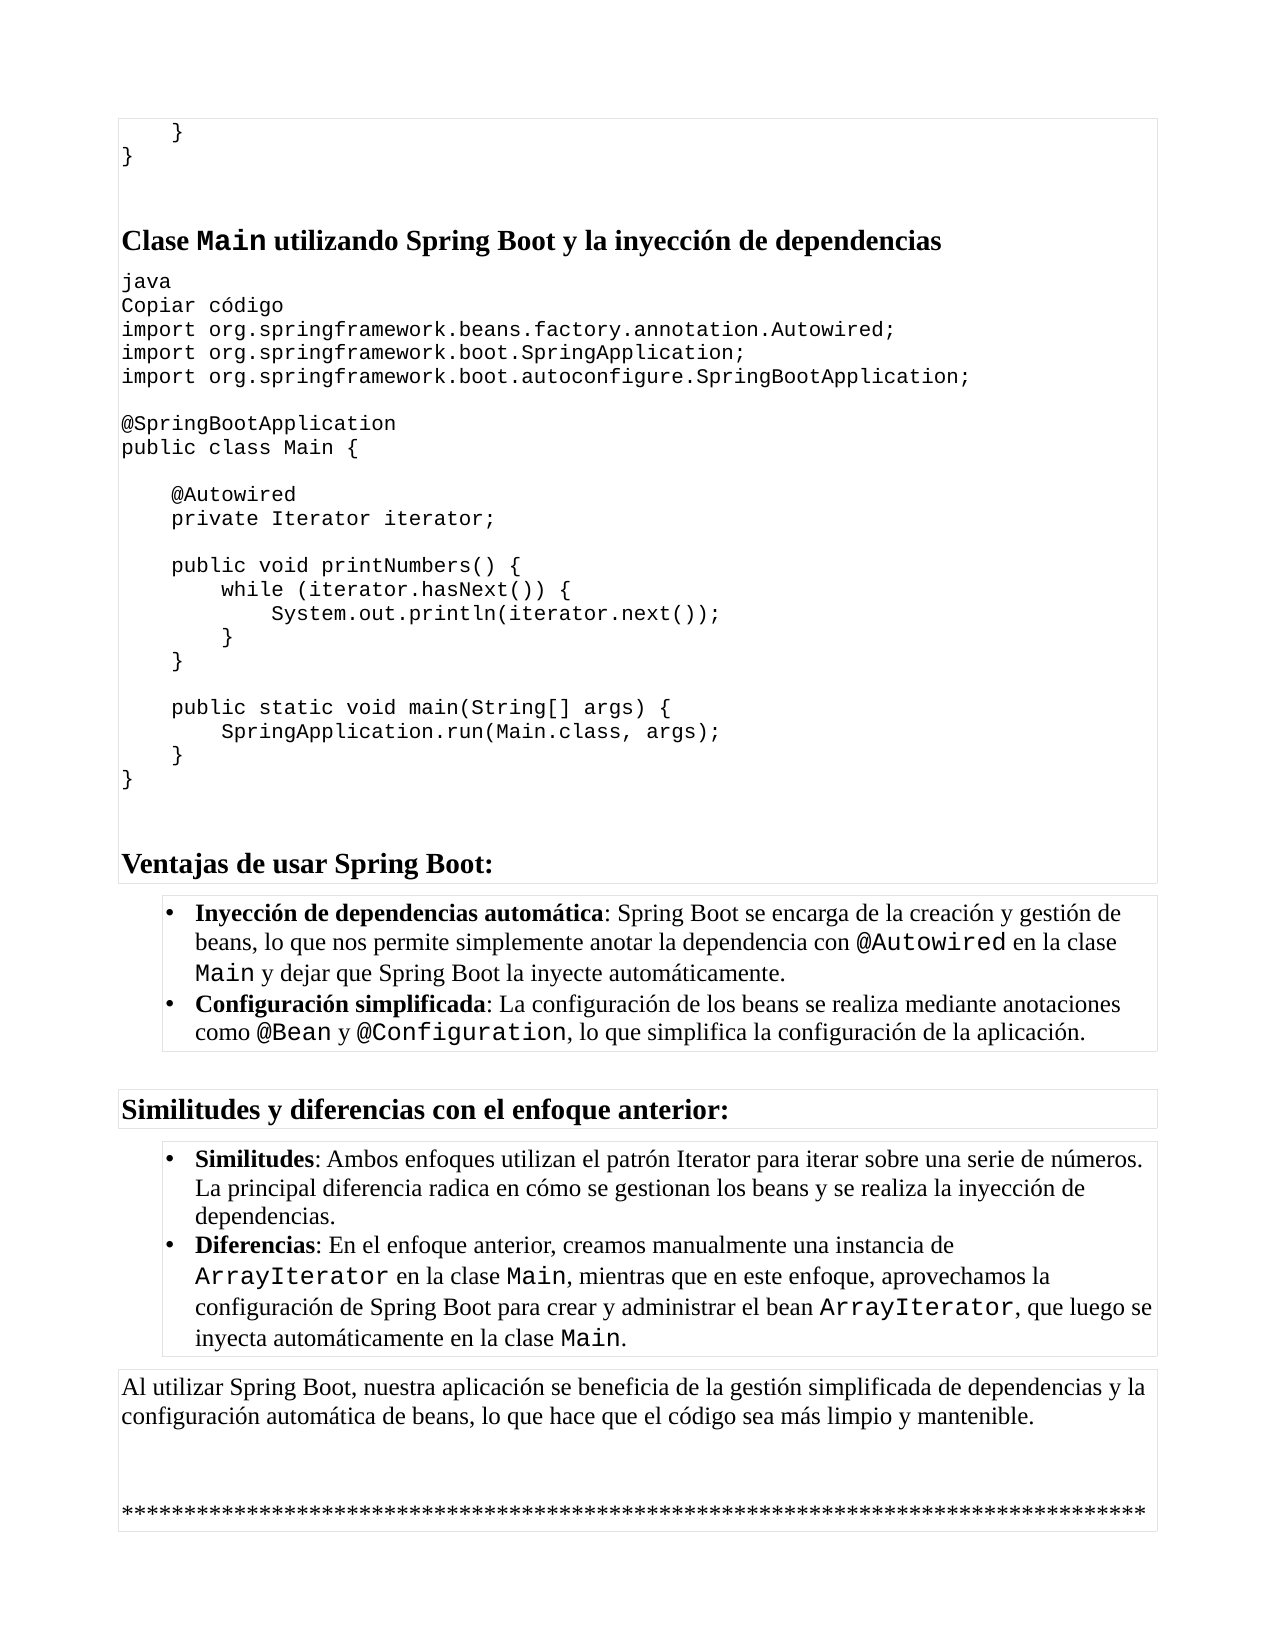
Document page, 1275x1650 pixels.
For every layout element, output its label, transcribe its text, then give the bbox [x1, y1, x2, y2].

subtitle Similitudes y diferencias con el enfoque anterior: [119, 1090, 1157, 1128]
text import org.springframework.boot.SpringApplication; [119, 339, 1157, 363]
list Similitudes: Ambos enfoques utilizan el patrón Iterator para iterar sobre una serie de números. La principal diferencia radica en cómo se gestionan los beans y se realiza la inyección de dependencias. [163, 1142, 1157, 1227]
text SpringApplication.run(Main.class, args); [119, 718, 1157, 741]
text private Iterator iterator; [119, 505, 1157, 532]
text } [119, 623, 1157, 647]
subtitle Ventajas de usar Spring Boot: [119, 843, 1157, 883]
text } [119, 765, 1157, 792]
text System.out.println(iterator.next()); [119, 599, 1157, 623]
text public class Main { [119, 434, 1157, 461]
text } [119, 142, 1157, 168]
text public static void main(String[] args) { [119, 694, 1157, 718]
text import org.springframework.boot.autoconfigure.SpringBootApplication; [119, 363, 1157, 390]
list Inyección de dependencias automática: Spring Boot se encarga de la creación y gestión de beans, lo que nos permite simplemente anotar la dependencia con @Autowired en la clase Main y dejar que Spring Boot la inyecte automáticamente. [163, 896, 1157, 986]
text java [119, 268, 1157, 292]
list Diferencias: En el enfoque anterior, creamos manualmente una instancia de ArrayIterator en la clase Main, mientras que en este enfoque, aprovechamos la configuración de Spring Boot para crear y administrar el bean ArrayIterator, que luego se inyecta automáticamente en la clase Main. [163, 1227, 1157, 1356]
text } [119, 741, 1157, 765]
subtitle Clase Main utilizando Spring Boot y la inyección de dependencias [119, 220, 1157, 259]
list Configuración simplificada: La configuración de los beans se realiza mediante anotaciones como @Bean y @Configuration, lo que simplifica la configuración de la aplicación. [163, 986, 1157, 1051]
text Copiar código [119, 292, 1157, 316]
text } [119, 119, 1157, 142]
text @SpringBootApplication [119, 410, 1157, 434]
text Al utilizar Spring Boot, nuestra aplicación se beneficia de la gestión simplificada de dependencias y la configuración automática de beans, lo que hace que el código sea más limpio y mantenible. [119, 1370, 1157, 1429]
text ********************************************************************************** [119, 1468, 1157, 1531]
text while (iterator.hasNext()) { [119, 576, 1157, 599]
text } [119, 647, 1157, 673]
text public void printNumbers() { [119, 552, 1157, 576]
text @Autowired [119, 481, 1157, 505]
text import org.springframework.beans.factory.annotation.Autowired; [119, 316, 1157, 339]
